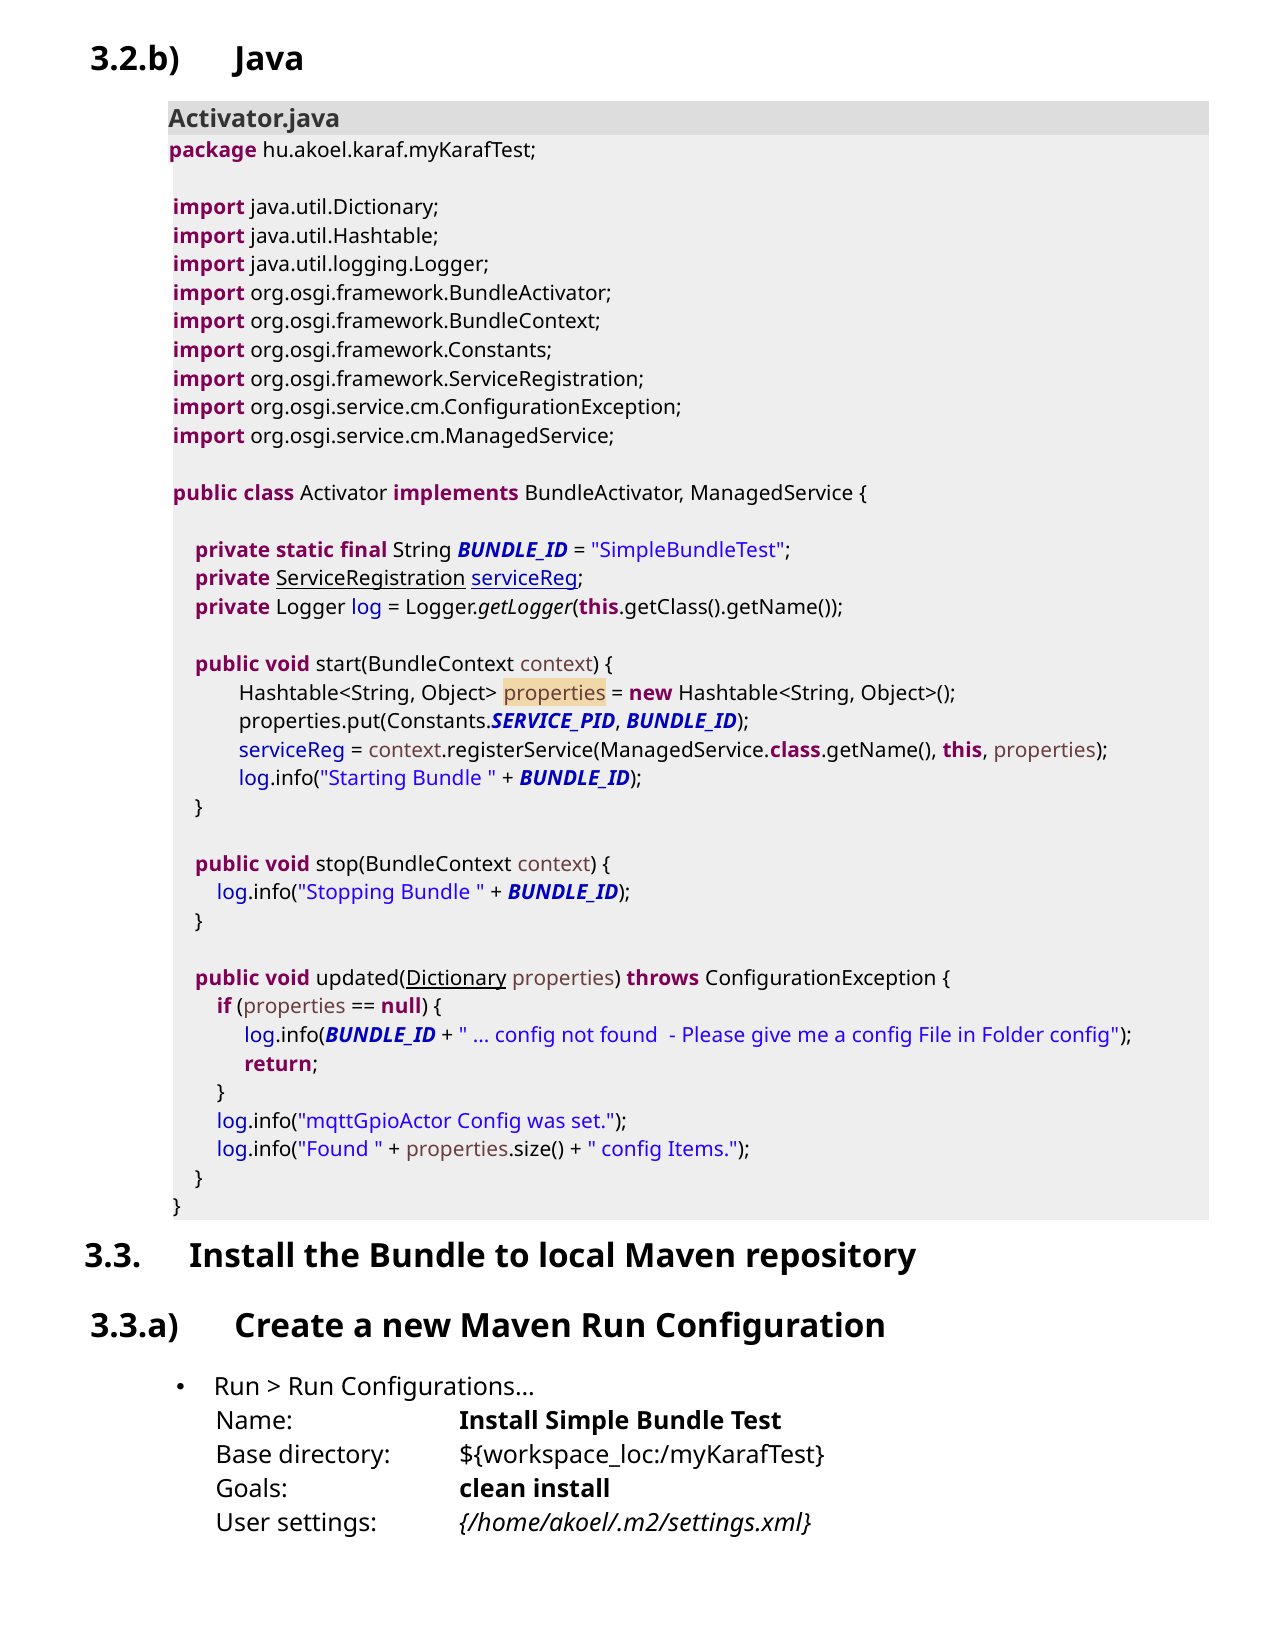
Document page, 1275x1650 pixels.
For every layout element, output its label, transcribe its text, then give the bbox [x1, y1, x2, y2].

text import java.util.Dictionary; [173, 192, 1209, 221]
text private ServiceRegistration serviceReg; [173, 563, 1209, 592]
text Goals: clean install [215, 1471, 1209, 1504]
text serviceReg = context.registerService(ManagedService.class.getName(), this, properties); [173, 734, 1209, 763]
text } [173, 1163, 1209, 1191]
text log.info("mqttGpioActor Config was set."); [173, 1106, 1209, 1134]
text Activator.java [168, 101, 1209, 135]
text return; [173, 1048, 1209, 1077]
text import org.osgi.framework.BundleContext; [173, 306, 1209, 335]
text import org.osgi.framework.Constants; [173, 335, 1209, 363]
text if (properties == null) { [173, 991, 1209, 1020]
text public class Activator implements BundleActivator, ManagedService { [173, 478, 1209, 506]
text log.info(BUNDLE_ID + " ... config not found - Please give me a config File in Folder config"); [173, 1020, 1209, 1048]
text } [173, 792, 1209, 820]
text public void updated(Dictionary properties) throws ConfigurationException { [173, 963, 1209, 991]
text } [173, 1077, 1209, 1106]
text log.info("Stopping Bundle " + BUNDLE_ID); [173, 877, 1209, 906]
text package hu.akoel.karaf.myKarafTest; [168, 135, 1209, 164]
text log.info("Starting Bundle " + BUNDLE_ID); [173, 763, 1209, 792]
text Name: Install Simple Bundle Test [215, 1403, 1209, 1437]
text properties.put(Constants.SERVICE_PID, BUNDLE_ID); [173, 706, 1209, 734]
text private Logger log = Logger.getLogger(this.getClass().getName()); [173, 592, 1209, 620]
text import org.osgi.framework.ServiceRegistration; [173, 363, 1209, 392]
text public void stop(BundleContext context) { [173, 849, 1209, 877]
text import java.util.logging.Logger; [173, 249, 1209, 278]
text log.info("Found " + properties.size() + " config Items."); [173, 1134, 1209, 1163]
text Hashtable<String, Object> properties = new Hashtable<String, Object>(); [173, 677, 1209, 706]
subtitle Create a new Maven Run Configuration [90, 1302, 1209, 1348]
text } [173, 906, 1209, 934]
text private static final String BUNDLE_ID = "SimpleBundleTest"; [173, 535, 1209, 563]
text public void start(BundleContext context) { [173, 649, 1209, 677]
text Base directory: ${workspace_loc:/myKarafTest} [215, 1437, 1209, 1471]
text import org.osgi.service.cm.ManagedService; [173, 421, 1209, 449]
text import org.osgi.service.cm.ConfigurationException; [173, 392, 1209, 421]
text import java.util.Hashtable; [173, 221, 1209, 249]
list Run > Run Configurations... [176, 1369, 1209, 1403]
text User settings: {/home/akoel/.m2/settings.xml} [215, 1504, 1209, 1538]
subtitle Java [90, 34, 1209, 80]
text import org.osgi.framework.BundleActivator; [173, 278, 1209, 306]
text } [173, 1191, 1209, 1220]
subtitle Install the Bundle to local Maven repository [84, 1232, 1209, 1278]
